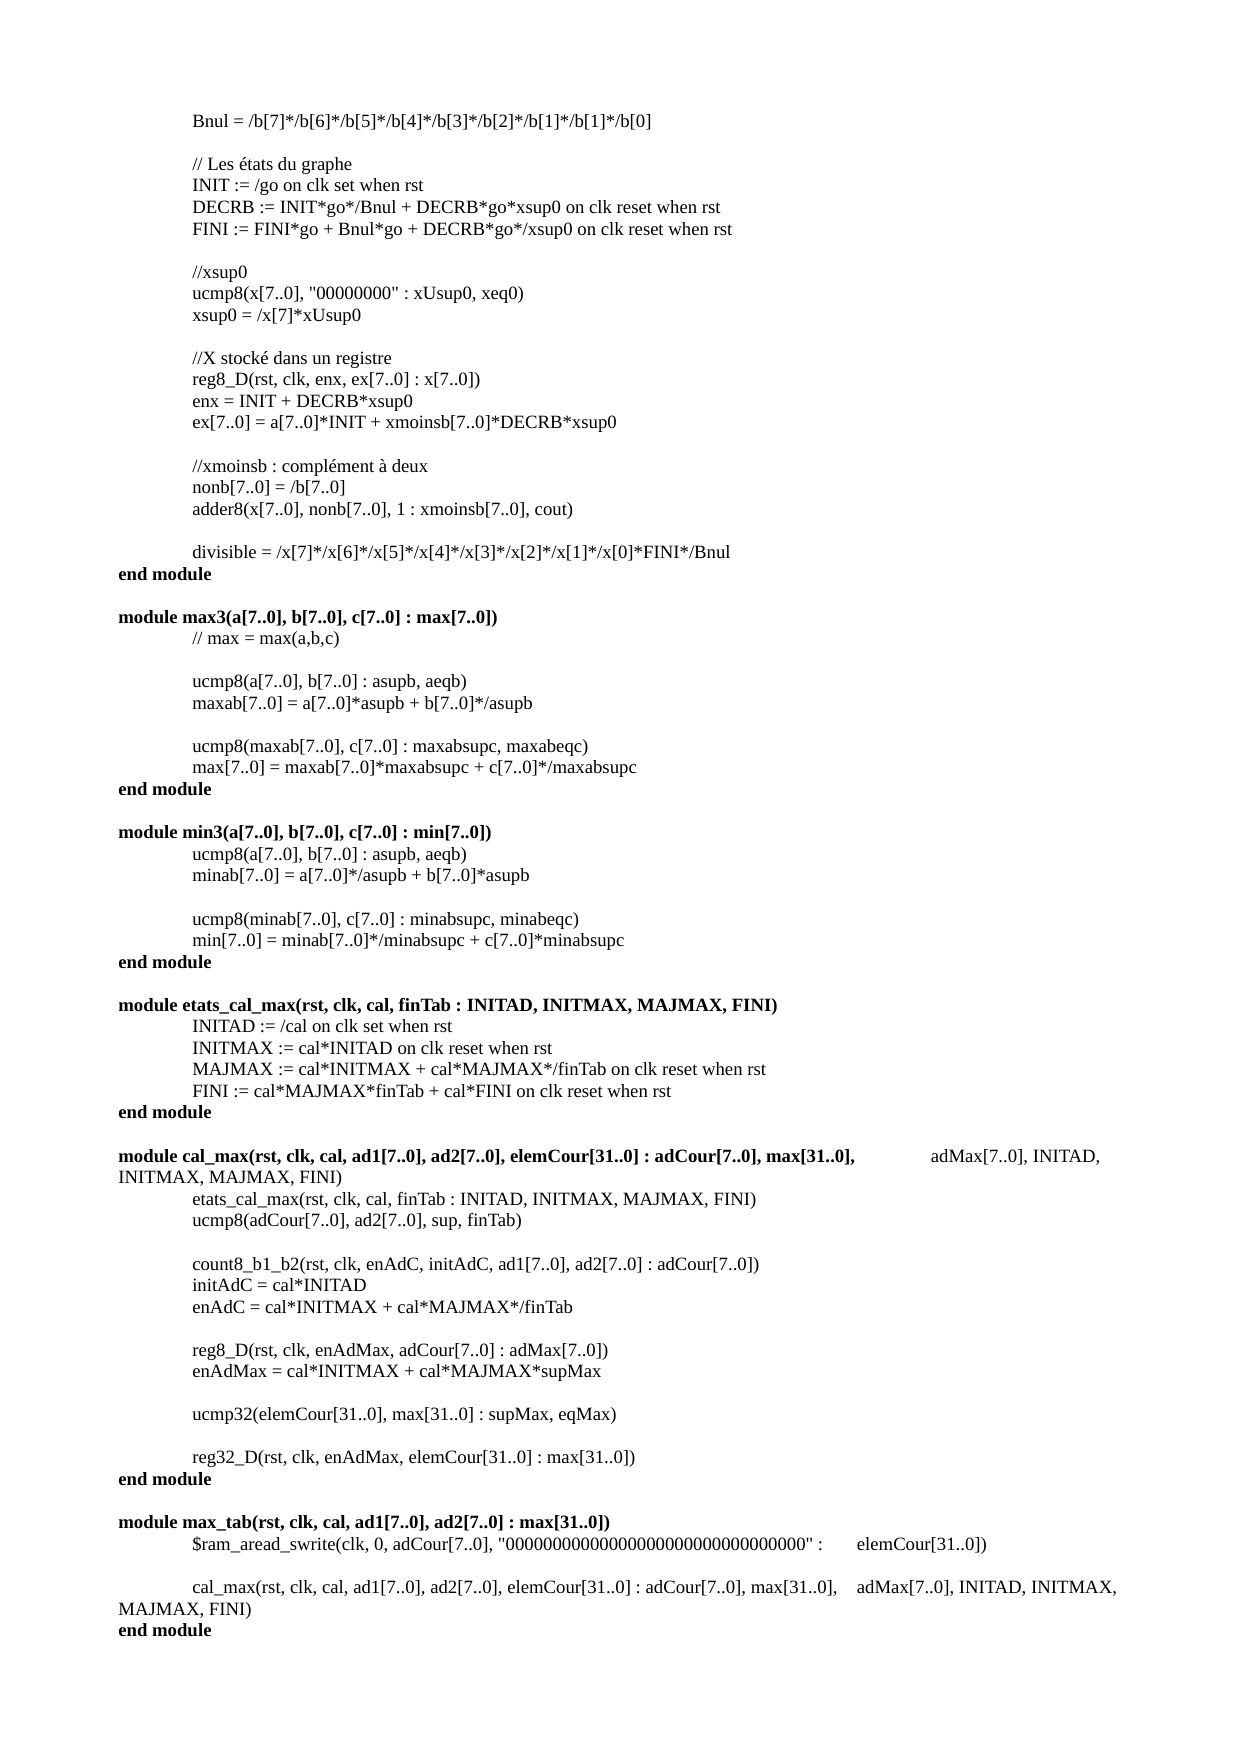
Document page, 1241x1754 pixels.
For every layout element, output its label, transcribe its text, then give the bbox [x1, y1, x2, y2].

text min[7..0] = minab[7..0]*/minabsupc + c[7..0]*minabsupc [118, 929, 1122, 951]
text end module [118, 951, 1122, 972]
text // max = max(a,b,c) [118, 627, 1122, 649]
text FINI := cal*MAJMAX*finTab + cal*FINI on clk reset when rst [118, 1080, 1122, 1101]
text reg8_D(rst, clk, enx, ex[7..0] : x[7..0]) [118, 368, 1122, 390]
text //xmoinsb : complément à deux [118, 454, 1122, 476]
text enx = INIT + DECRB*xsup0 [118, 390, 1122, 411]
text Bnul = /b[7]*/b[6]*/b[5]*/b[4]*/b[3]*/b[2]*/b[1]*/b[1]*/b[0] [118, 109, 1122, 131]
text reg8_D(rst, clk, enAdMax, adCour[7..0] : adMax[7..0]) [118, 1339, 1122, 1360]
text // Les états du graphe [118, 153, 1122, 174]
text enAdC = cal*INITMAX + cal*MAJMAX*/finTab [118, 1296, 1122, 1317]
text xsup0 = /x[7]*xUsup0 [118, 304, 1122, 325]
text adder8(x[7..0], nonb[7..0], 1 : xmoinsb[7..0], cout) [118, 498, 1122, 519]
text ucmp8(maxab[7..0], c[7..0] : maxabsupc, maxabeqc) [118, 735, 1122, 756]
text MAJMAX := cal*INITMAX + cal*MAJMAX*/finTab on clk reset when rst [118, 1058, 1122, 1080]
text DECRB := INIT*go*/Bnul + DECRB*go*xsup0 on clk reset when rst [118, 196, 1122, 217]
text reg32_D(rst, clk, enAdMax, elemCour[31..0] : max[31..0]) [118, 1446, 1122, 1468]
text module min3(a[7..0], b[7..0], c[7..0] : min[7..0]) [118, 821, 1122, 843]
text FINI := FINI*go + Bnul*go + DECRB*go*/xsup0 on clk reset when rst [118, 217, 1122, 239]
text nonb[7..0] = /b[7..0] [118, 476, 1122, 498]
text ucmp8(minab[7..0], c[7..0] : minabsupc, minabeqc) [118, 907, 1122, 929]
text cal_max(rst, clk, cal, ad1[7..0], ad2[7..0], elemCour[31..0] : adCour[7..0], max[31..0], adMax[7..0], INITAD, INITMAX, MAJMAX, FINI) [118, 1576, 1122, 1619]
text end module [118, 778, 1122, 799]
text //xsup0 [118, 261, 1122, 282]
text INITAD := /cal on clk set when rst [118, 1015, 1122, 1037]
text module max_tab(rst, clk, cal, ad1[7..0], ad2[7..0] : max[31..0]) [118, 1511, 1122, 1533]
text ucmp8(adCour[7..0], ad2[7..0], sup, finTab) [118, 1209, 1122, 1231]
text $ram_aread_swrite(clk, 0, adCour[7..0], "00000000000000000000000000000000" : elemCour[31..0]) [118, 1533, 1122, 1554]
text INITMAX := cal*INITAD on clk reset when rst [118, 1037, 1122, 1058]
text maxab[7..0] = a[7..0]*asupb + b[7..0]*/asupb [118, 692, 1122, 713]
text //X stocké dans un registre [118, 347, 1122, 368]
text end module [118, 1468, 1122, 1489]
text max[7..0] = maxab[7..0]*maxabsupc + c[7..0]*/maxabsupc [118, 756, 1122, 778]
text etats_cal_max(rst, clk, cal, finTab : INITAD, INITMAX, MAJMAX, FINI) [118, 1188, 1122, 1209]
text end module [118, 1619, 1122, 1641]
text ucmp32(elemCour[31..0], max[31..0] : supMax, eqMax) [118, 1403, 1122, 1425]
text minab[7..0] = a[7..0]*/asupb + b[7..0]*asupb [118, 864, 1122, 886]
text module max3(a[7..0], b[7..0], c[7..0] : max[7..0]) [118, 606, 1122, 627]
text divisible = /x[7]*/x[6]*/x[5]*/x[4]*/x[3]*/x[2]*/x[1]*/x[0]*FINI*/Bnul [118, 541, 1122, 562]
text end module [118, 562, 1122, 584]
text initAdC = cal*INITAD [118, 1274, 1122, 1296]
text end module [118, 1101, 1122, 1123]
text INIT := /go on clk set when rst [118, 174, 1122, 196]
text module cal_max(rst, clk, cal, ad1[7..0], ad2[7..0], elemCour[31..0] : adCour[7..0], max[31..0], adMax[7..0], INITAD, INITMAX, MAJMAX, FINI) [118, 1144, 1122, 1188]
text ucmp8(a[7..0], b[7..0] : asupb, aeqb) [118, 843, 1122, 864]
text ex[7..0] = a[7..0]*INIT + xmoinsb[7..0]*DECRB*xsup0 [118, 411, 1122, 433]
text ucmp8(x[7..0], "00000000" : xUsup0, xeq0) [118, 282, 1122, 304]
text count8_b1_b2(rst, clk, enAdC, initAdC, ad1[7..0], ad2[7..0] : adCour[7..0]) [118, 1252, 1122, 1274]
text module etats_cal_max(rst, clk, cal, finTab : INITAD, INITMAX, MAJMAX, FINI) [118, 994, 1122, 1015]
text enAdMax = cal*INITMAX + cal*MAJMAX*supMax [118, 1360, 1122, 1382]
text ucmp8(a[7..0], b[7..0] : asupb, aeqb) [118, 670, 1122, 692]
